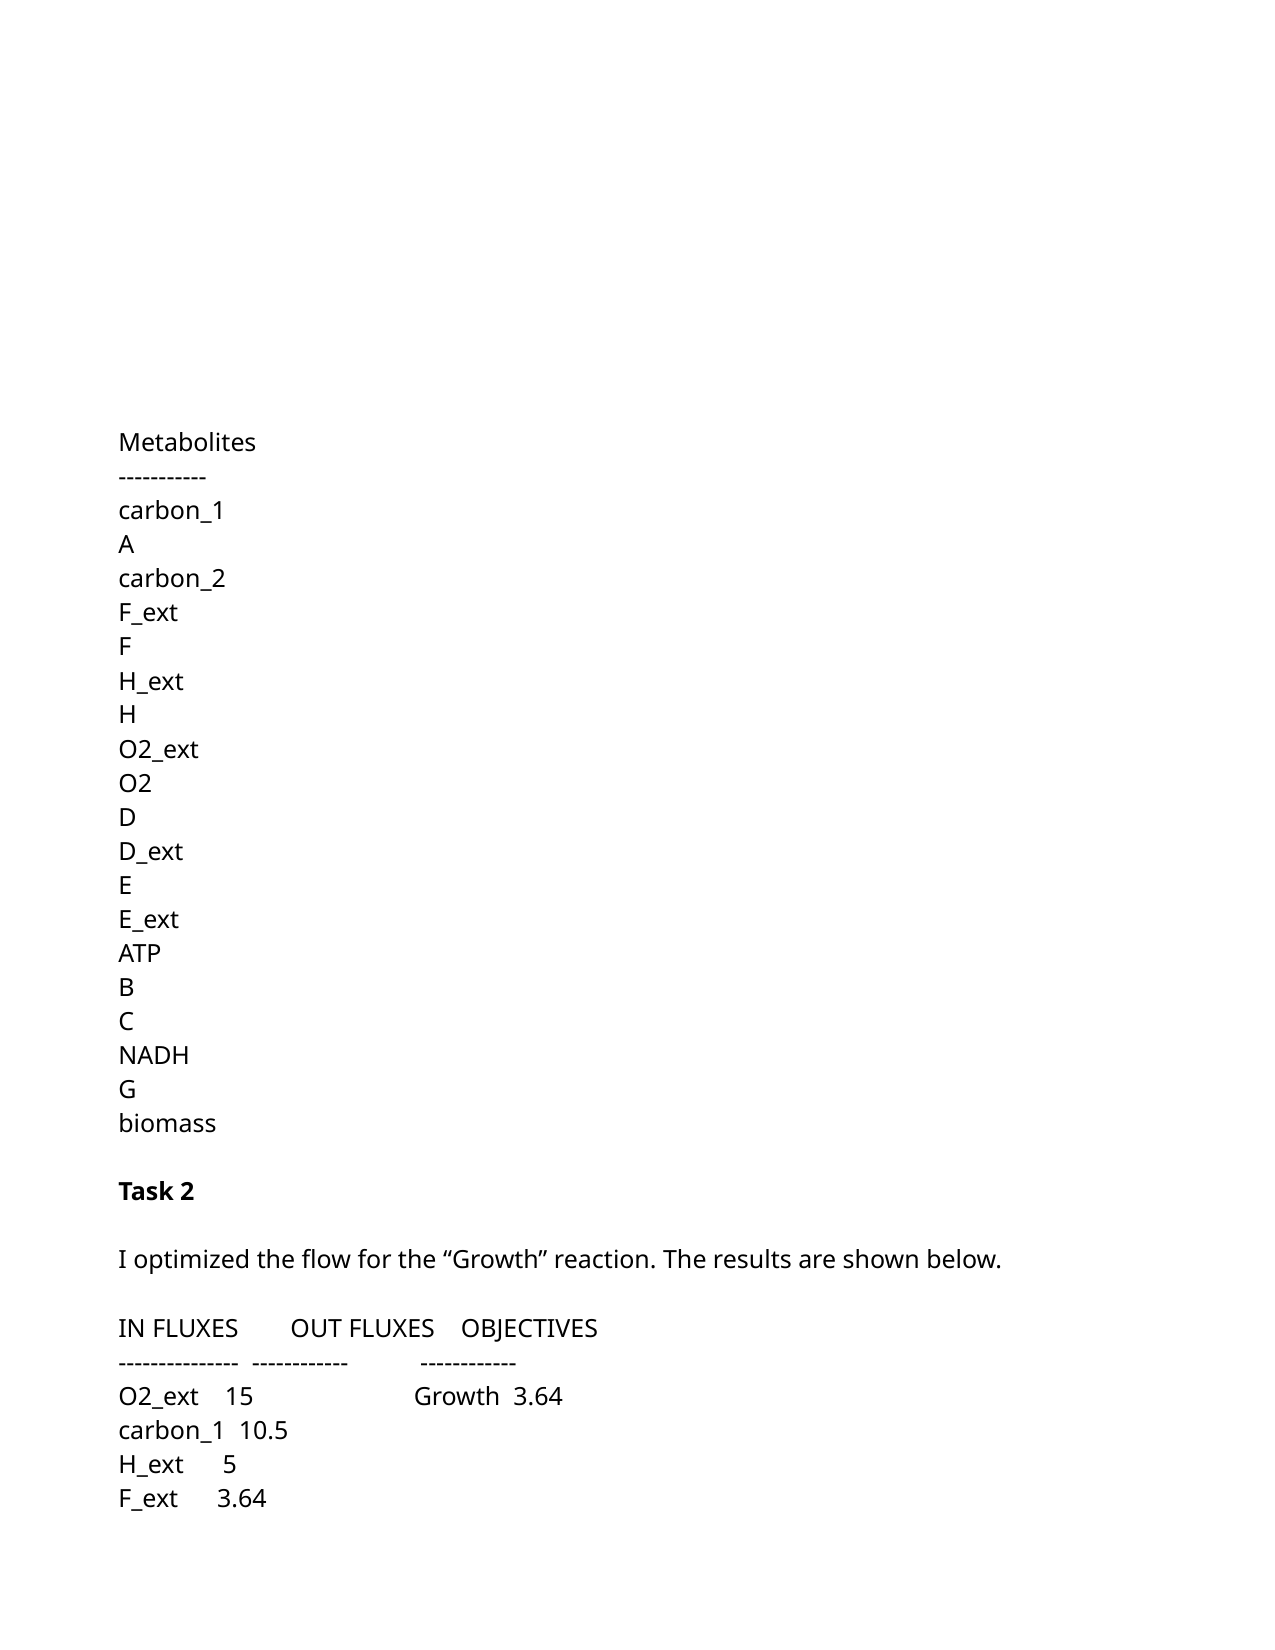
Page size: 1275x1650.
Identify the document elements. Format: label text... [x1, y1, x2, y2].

text O2_ext 15 Growth 3.64 [118, 1378, 1157, 1412]
text F [118, 629, 1157, 663]
text E [118, 867, 1157, 902]
text carbon_1 [118, 493, 1157, 527]
text C [118, 1004, 1157, 1038]
text ----------- [118, 459, 1157, 493]
text D [118, 799, 1157, 833]
text F_ext 3.64 [118, 1481, 1157, 1515]
text E_ext [118, 902, 1157, 936]
text biomass [118, 1106, 1157, 1140]
text ATP [118, 936, 1157, 970]
text I optimized the flow for the “Growth” reaction. The results are shown below. [118, 1242, 1157, 1276]
text carbon_2 [118, 561, 1157, 595]
text Task 2 [118, 1174, 1157, 1208]
text O2 [118, 765, 1157, 799]
text IN FLUXES OUT FLUXES OBJECTIVES [118, 1310, 1157, 1344]
text H [118, 697, 1157, 731]
text --------------- ------------ ------------ [118, 1344, 1157, 1378]
text H_ext 5 [118, 1447, 1157, 1481]
text B [118, 970, 1157, 1004]
text A [118, 527, 1157, 561]
text carbon_1 10.5 [118, 1412, 1157, 1447]
text NADH [118, 1038, 1157, 1072]
text Metabolites [118, 425, 1157, 459]
text D_ext [118, 833, 1157, 867]
text G [118, 1072, 1157, 1106]
text H_ext [118, 663, 1157, 697]
text F_ext [118, 595, 1157, 629]
text O2_ext [118, 731, 1157, 765]
